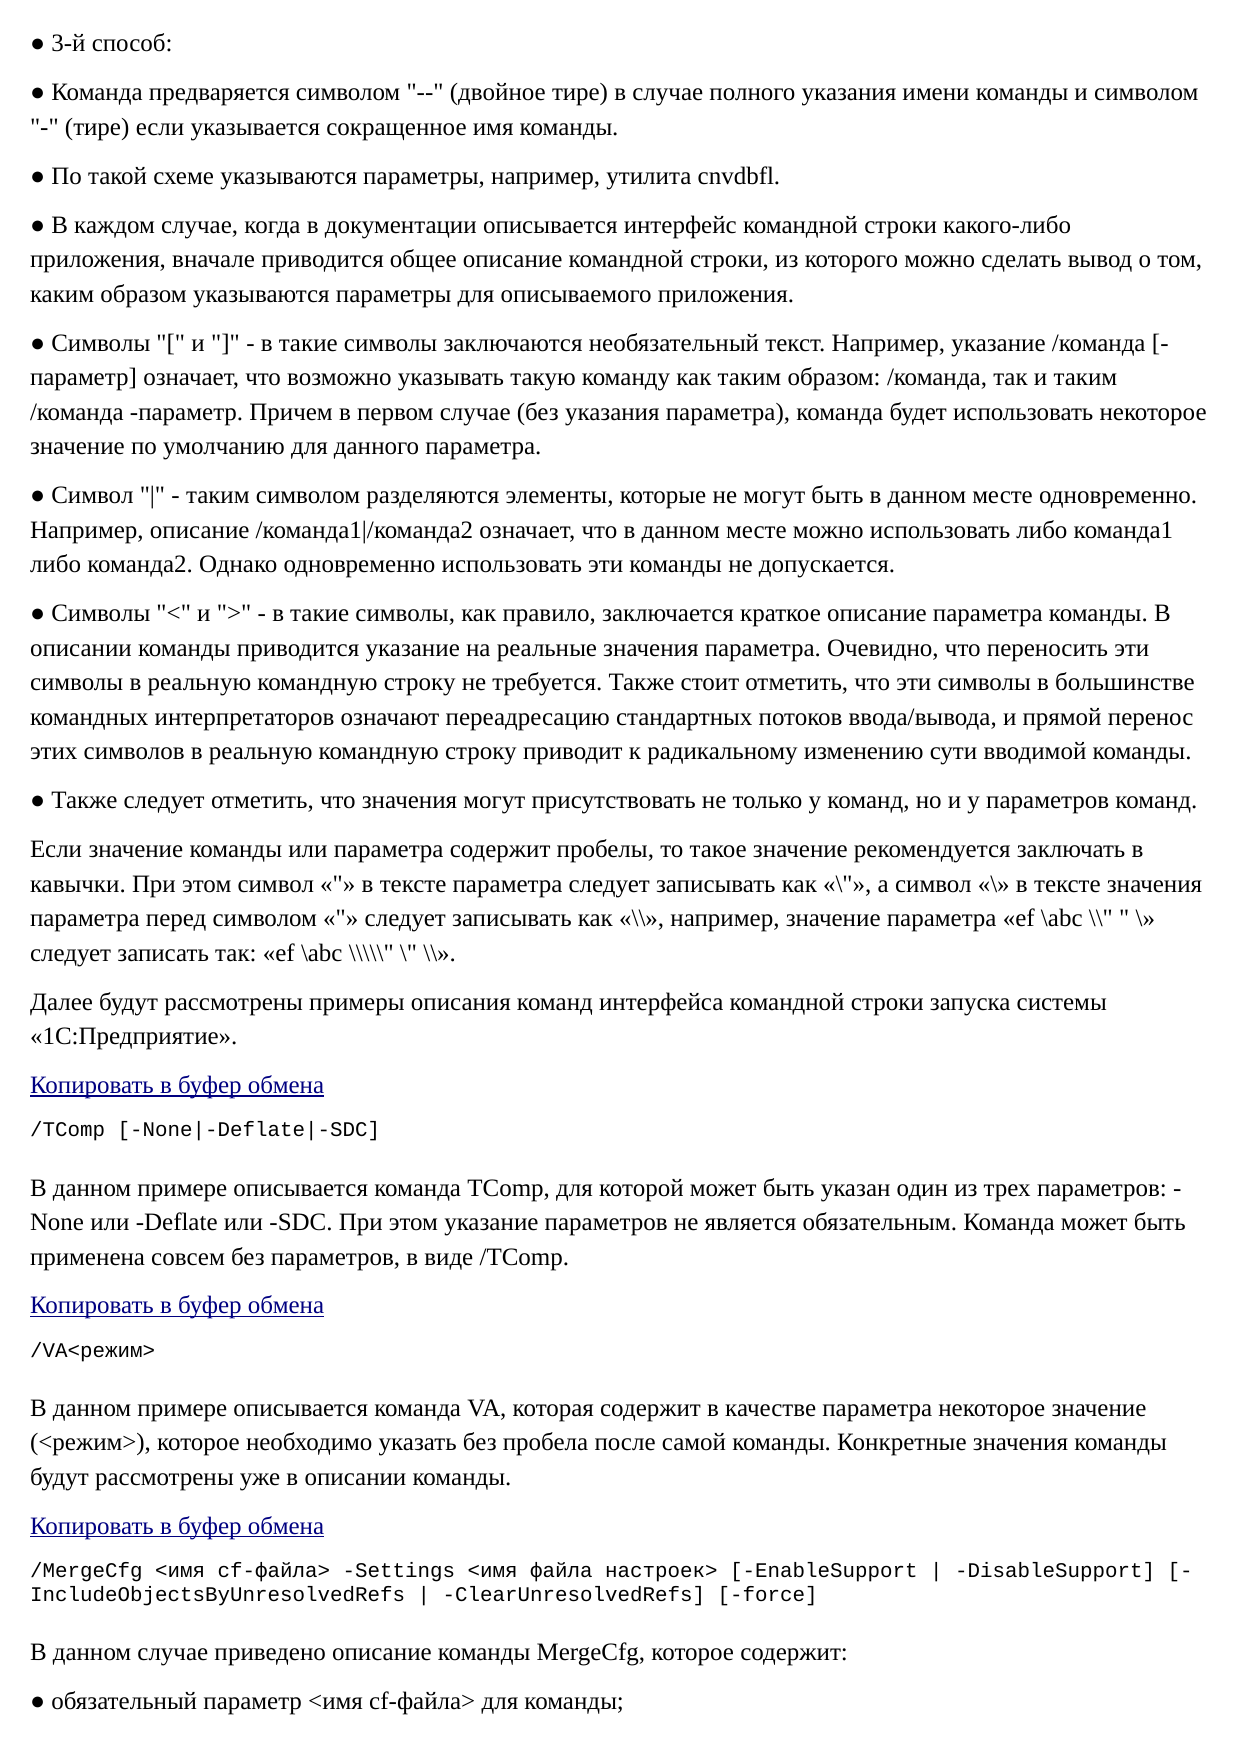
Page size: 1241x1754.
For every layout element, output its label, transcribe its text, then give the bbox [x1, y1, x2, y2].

text /MergeCfg <имя cf-файла> -Settings <имя файла настроек> [-EnableSupport | -DisableSupport] [-IncludeObjectsByUnresolvedRefs | -ClearUnresolvedRefs] [-force] [30, 1560, 1211, 1607]
text ● обязательный параметр <имя cf-файла> для команды; [30, 1686, 1211, 1714]
text /VA<режим> [30, 1340, 1211, 1363]
text ● 3-й способ: [30, 28, 1211, 57]
text Копировать в буфер обмена [30, 1511, 1211, 1539]
text В данном случае приведено описание команды MergeCfg, которое содержит: [30, 1637, 1211, 1665]
text Копировать в буфер обмена [30, 1070, 1211, 1099]
text Если значение команды или параметра содержит пробелы, то такое значение рекомендуется заключать в кавычки. При этом символ «"» в тексте параметра следует записывать как «\"», а символ «\» в тексте значения параметра перед символом «"» следует записывать как «\\», например, значение параметра «ef \abc \\" " \» следует записать так: «ef \abc \\\\\" \" \\». [30, 834, 1211, 967]
text ● Символ "|" ‑ таким символом разделяются элементы, которые не могут быть в данном месте одновременно. Например, описание /команда1|/команда2 означает, что в данном месте можно использовать либо команда1 либо команда2. Однако одновременно использовать эти команды не допускается. [30, 480, 1211, 578]
text ● Символы "[" и "]" ‑ в такие символы заключаются необязательный текст. Например, указание /команда [-параметр] означает, что возможно указывать такую команду как таким образом: /команда, так и таким /команда -параметр. Причем в первом случае (без указания параметра), команда будет использовать некоторое значение по умолчанию для данного параметра. [30, 328, 1211, 460]
text /TComp [-None|-Deflate|-SDC] [30, 1119, 1211, 1143]
text Копировать в буфер обмена [30, 1291, 1211, 1319]
text Далее будут рассмотрены примеры описания команд интерфейса командной строки запуска системы «1С:Предприятие». [30, 987, 1211, 1050]
text ● В каждом случае, когда в документации описывается интерфейс командной строки какого-либо приложения, вначале приводится общее описание командной строки, из которого можно сделать вывод о том, каким образом указываются параметры для описываемого приложения. [30, 210, 1211, 307]
text ● Команда предваряется символом "--" (двойное тире) в случае полного указания имени команды и символом "-" (тире) если указывается сокращенное имя команды. [30, 77, 1211, 140]
text В данном примере описывается команда VA, которая содержит в качестве параметра некоторое значение (<режим>), которое необходимо указать без пробела после самой команды. Конкретные значения команды будут рассмотрены уже в описании команды. [30, 1393, 1211, 1491]
text ● По такой схеме указываются параметры, например, утилита cnvdbfl. [30, 161, 1211, 189]
text В данном примере описывается команда TComp, для которой может быть указан один из трех параметров: -None или -Deflate или -SDC. При этом указание параметров не является обязательным. Команда может быть применена совсем без параметров, в виде /TComp. [30, 1173, 1211, 1270]
text ● Символы "<" и ">" ‑ в такие символы, как правило, заключается краткое описание параметра команды. В описании команды приводится указание на реальные значения параметра. Очевидно, что переносить эти символы в реальную командную строку не требуется. Также стоит отметить, что эти символы в большинстве командных интерпретаторов означают переадресацию стандартных потоков ввода/вывода, и прямой перенос этих символов в реальную командную строку приводит к радикальному изменению сути вводимой команды. [30, 598, 1211, 765]
text ● Также следует отметить, что значения могут присутствовать не только у команд, но и у параметров команд. [30, 785, 1211, 814]
